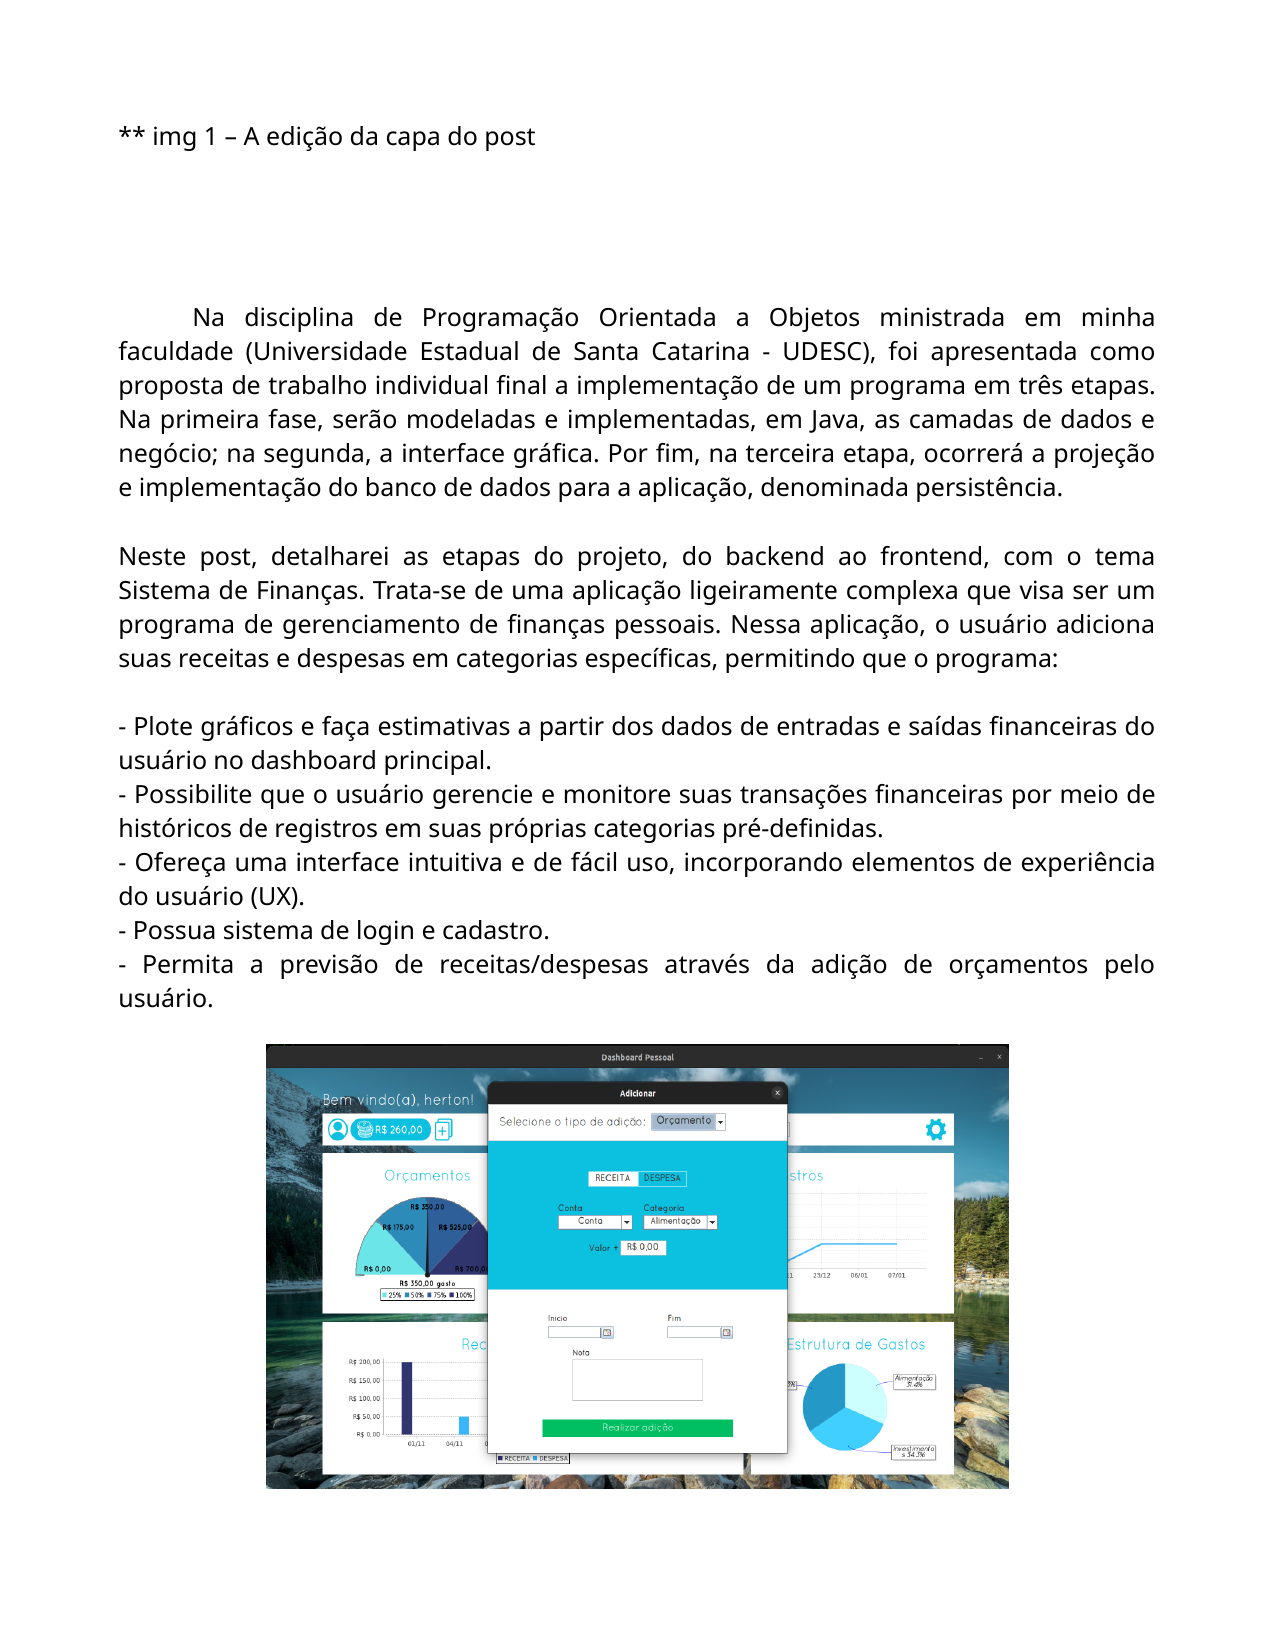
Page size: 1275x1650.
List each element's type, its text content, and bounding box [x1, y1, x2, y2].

text - Possua sistema de login e cadastro. [118, 913, 1157, 947]
text Na disciplina de Programação Orientada a Objetos ministrada em minha faculdade (Universidade Estadual de Santa Catarina - UDESC), foi apresentada como proposta de trabalho individual final a implementação de um programa em três etapas. Na primeira fase, serão modeladas e implementadas, em Java, as camadas de dados e negócio; na segunda, a interface gráfica. Por fim, na terceira etapa, ocorrerá a projeção e implementação do banco de dados para a aplicação, denominada persistência. [118, 300, 1157, 504]
text - Plote gráficos e faça estimativas a partir dos dados de entradas e saídas financeiras do usuário no dashboard principal. [118, 708, 1157, 777]
picture [266, 1044, 1009, 1489]
text - Ofereça uma interface intuitiva e de fácil uso, incorporando elementos de experiência do usuário (UX). [118, 845, 1157, 913]
text ** img 1 – A edição da capa do post [118, 118, 1157, 152]
text - Permita a previsão de receitas/despesas através da adição de orçamentos pelo usuário. [118, 947, 1157, 1015]
text - Possibilite que o usuário gerencie e monitore suas transações financeiras por meio de históricos de registros em suas próprias categorias pré-definidas. [118, 777, 1157, 845]
text Neste post, detalharei as etapas do projeto, do backend ao frontend, com o tema Sistema de Finanças. Trata-se de uma aplicação ligeiramente complexa que visa ser um programa de gerenciamento de finanças pessoais. Nessa aplicação, o usuário adiciona suas receitas e despesas em categorias específicas, permitindo que o programa: [118, 538, 1157, 674]
